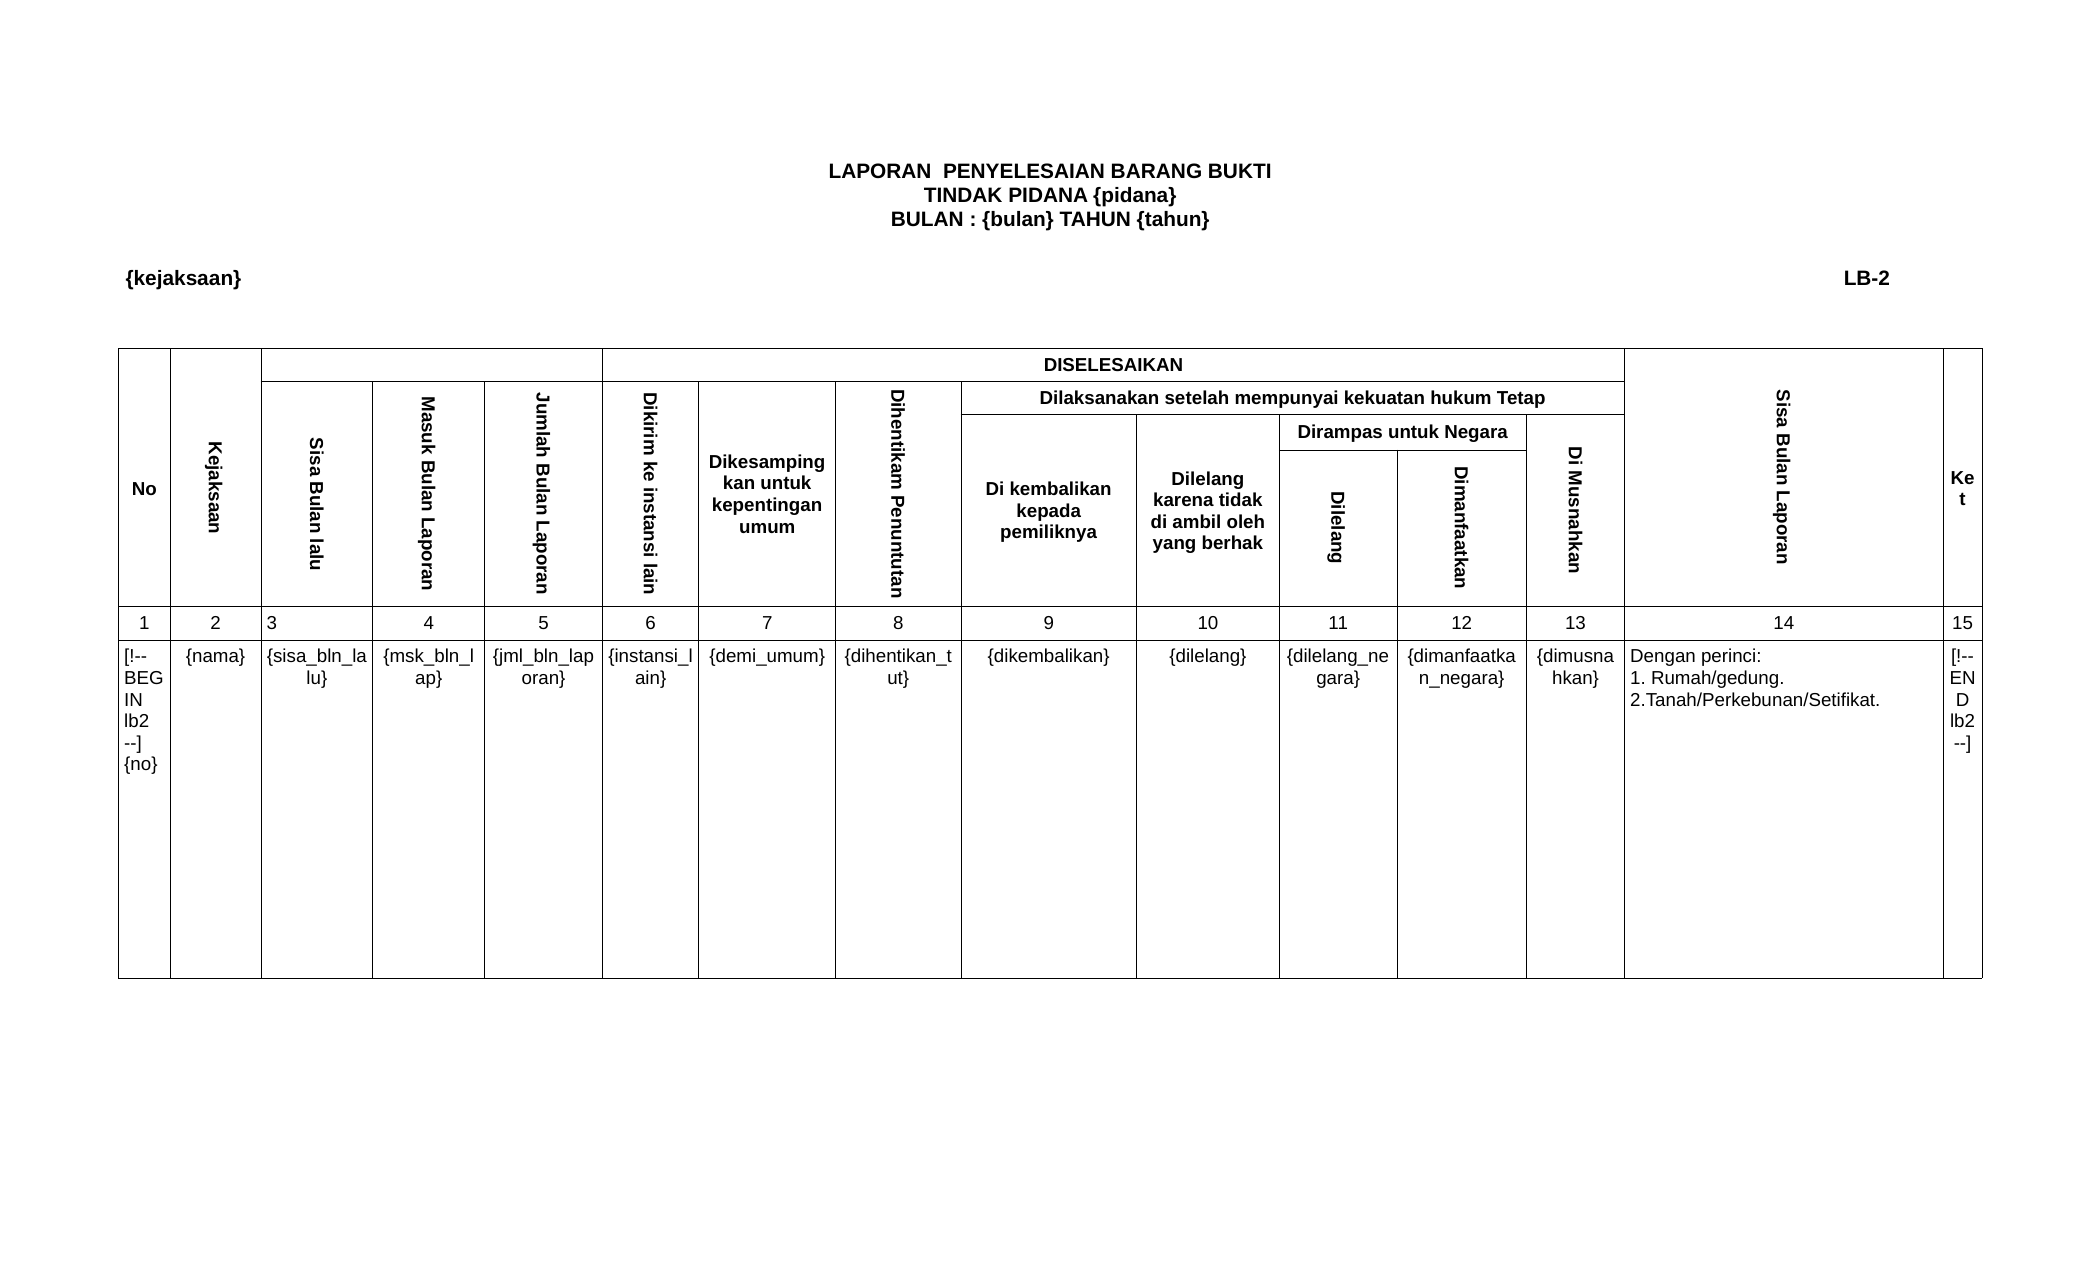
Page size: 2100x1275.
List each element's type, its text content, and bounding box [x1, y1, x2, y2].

table_cell Sisa Bulan lalu [262, 382, 372, 606]
table_cell 7 [699, 607, 835, 639]
table_header No [119, 349, 170, 606]
table_cell 13 [1527, 607, 1624, 639]
table_cell {nama} [171, 641, 261, 977]
table_cell Dilelang karena tidak di ambil oleh yang berhak [1137, 415, 1279, 606]
table_cell Di kembalikan kepada pemiliknya [962, 415, 1136, 606]
table_header Ket [1944, 349, 1982, 606]
table_cell Dikirim ke instansi lain [603, 382, 698, 606]
table_cell {dimanfaatkan_negara} [1398, 641, 1526, 977]
table_cell 3 [262, 607, 372, 639]
table_cell {jml_bln_laporan} [485, 641, 602, 977]
table_cell 10 [1137, 607, 1279, 639]
text LAPORAN PENYELESAIAN BARANG BUKTI [118, 159, 1982, 183]
table_header DISELESAIKAN [603, 349, 1624, 381]
table_cell Dilelang [1280, 451, 1397, 606]
table_cell Masuk Bulan Laporan [373, 382, 484, 606]
table_cell {demi_umum} [699, 641, 835, 977]
text BULAN : {bulan} TAHUN {tahun} [118, 207, 1982, 231]
table_cell [!-- BEGIN lb2 --] {no} [119, 641, 170, 977]
table_cell 6 [603, 607, 698, 639]
table_cell 2 [171, 607, 261, 639]
table_header LB-2 [1838, 260, 1981, 319]
table_cell [!-- END lb2 --] [1944, 641, 1982, 977]
table_cell Jumlah Bulan Laporan [485, 382, 602, 606]
table_header Sisa Bulan Laporan [1625, 349, 1943, 606]
table_cell {dihentikan_tut} [836, 641, 961, 977]
table_cell {msk_bln_lap} [373, 641, 484, 977]
table_cell Dikesampingkan untuk kepentingan umum [699, 382, 835, 606]
table_header {kejaksaan} [120, 260, 1838, 319]
table_cell Dihentikam Penuntutan [836, 382, 961, 606]
text TINDAK PIDANA {pidana} [118, 183, 1982, 207]
table_cell 5 [485, 607, 602, 639]
table_cell Dilaksanakan setelah mempunyai kekuatan hukum Tetap [962, 382, 1624, 414]
table_cell {instansi_lain} [603, 641, 698, 977]
table_header Kejaksaan [171, 349, 261, 606]
table_cell 8 [836, 607, 961, 639]
table_cell 15 [1944, 607, 1982, 639]
table_cell Dengan perinci: 1. Rumah/gedung. 2.Tanah/Perkebunan/Setifikat. [1625, 641, 1943, 977]
table_header [262, 349, 602, 381]
table_cell 14 [1625, 607, 1943, 639]
table_cell {dilelang_negara} [1280, 641, 1397, 977]
table_cell 4 [373, 607, 484, 639]
table_cell {dimusnahkan} [1527, 641, 1624, 977]
table_cell Dimanfaatkan [1398, 451, 1526, 606]
table_cell 9 [962, 607, 1136, 639]
table_cell 12 [1398, 607, 1526, 639]
table_cell 1 [119, 607, 170, 639]
table_cell Dirampas untuk Negara [1280, 415, 1526, 449]
table_cell {sisa_bln_lalu} [262, 641, 372, 977]
table_cell 11 [1280, 607, 1397, 639]
table_cell {dikembalikan} [962, 641, 1136, 977]
table_cell Di Musnahkan [1527, 415, 1624, 606]
table_cell {dilelang} [1137, 641, 1279, 977]
